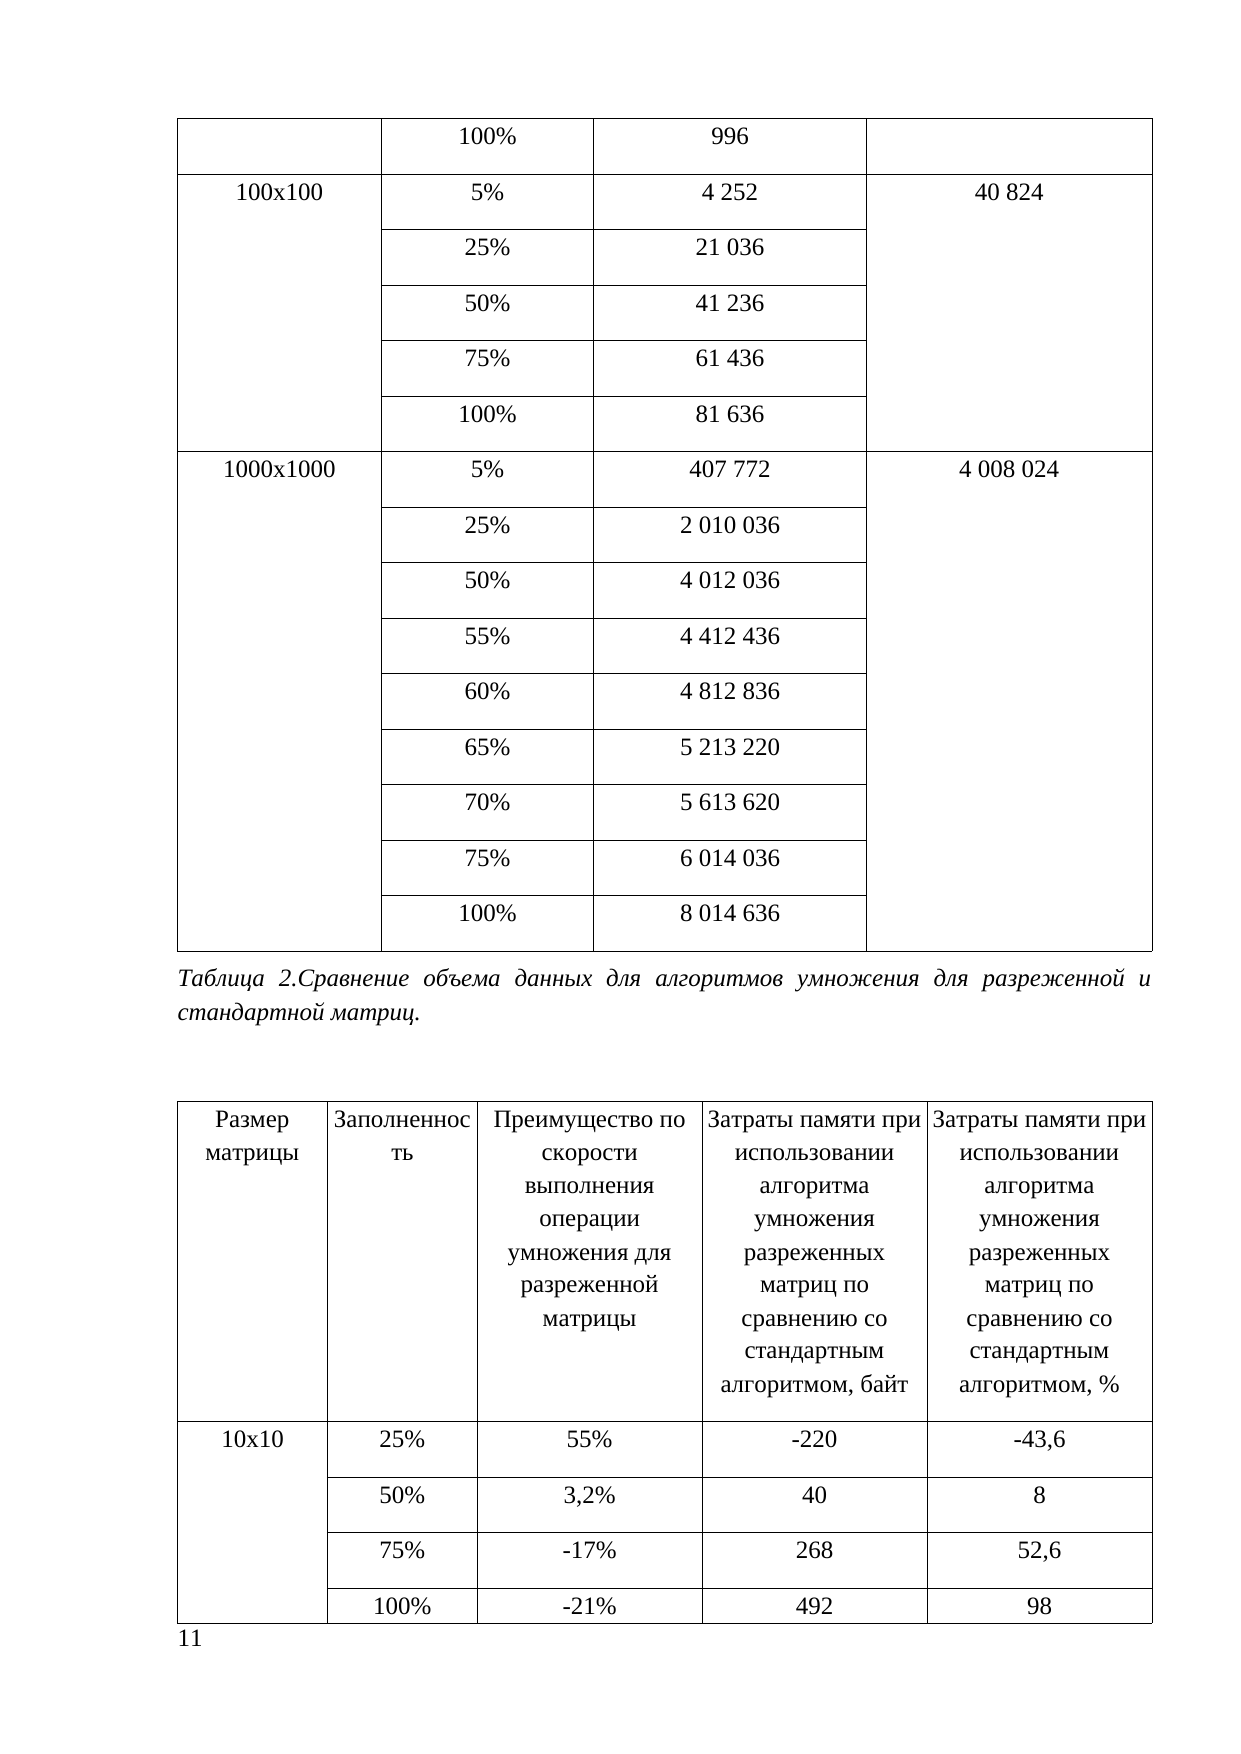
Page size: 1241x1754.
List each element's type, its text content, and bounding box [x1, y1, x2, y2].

table_cell 10х10 [178, 1422, 327, 1622]
table_cell 40 824 [867, 175, 1152, 451]
table_cell 5 213 220 [594, 730, 866, 784]
table_cell 407 772 [594, 452, 866, 507]
table_cell 4 012 036 [594, 563, 866, 618]
table_header Размер матрицы [178, 1102, 327, 1421]
table_cell 21 036 [594, 230, 866, 285]
text Таблица 2.Сравнение объема данных для алгоритмов умножения для разреженной и стандартной матриц. [177, 963, 1152, 1025]
table_cell -17% [478, 1533, 702, 1588]
table_cell 5% [382, 452, 593, 507]
table_cell 40 [703, 1478, 927, 1532]
table_cell 100% [382, 119, 593, 174]
table_cell 98 [928, 1589, 1152, 1622]
table_cell 996 [594, 119, 866, 174]
table_cell 60% [382, 674, 593, 729]
table_cell 81 636 [594, 397, 866, 451]
table_cell 70% [382, 785, 593, 840]
table_cell 100% [382, 896, 593, 951]
table_cell 2 010 036 [594, 508, 866, 562]
table_cell 50% [328, 1478, 477, 1532]
table_cell 4 008 024 [867, 452, 1152, 951]
table_cell 25% [328, 1422, 477, 1477]
table_cell 55% [478, 1422, 702, 1477]
table_cell 55% [382, 619, 593, 673]
table_cell -220 [703, 1422, 927, 1477]
table_header Заполненность [328, 1102, 477, 1421]
table_cell 8 014 636 [594, 896, 866, 951]
table_cell 25% [382, 508, 593, 562]
table_cell 6 014 036 [594, 841, 866, 895]
table_cell 100х100 [178, 175, 381, 451]
table_cell 1000х1000 [178, 452, 381, 951]
table_cell 52,6 [928, 1533, 1152, 1588]
table_cell 75% [382, 341, 593, 396]
table_header Преимущество по скорости выполнения операции умножения для разреженной матрицы [478, 1102, 702, 1421]
table_cell 8 [928, 1478, 1152, 1532]
table_cell 65% [382, 730, 593, 784]
table_cell 61 436 [594, 341, 866, 396]
table_cell 75% [382, 841, 593, 895]
table_cell 41 236 [594, 286, 866, 340]
table_cell 492 [703, 1589, 927, 1622]
table_cell 5% [382, 175, 593, 229]
table_cell -21% [478, 1589, 702, 1622]
table_cell 268 [703, 1533, 927, 1588]
table_cell 100% [382, 397, 593, 451]
table_cell 4 252 [594, 175, 866, 229]
table_cell 100% [328, 1589, 477, 1622]
table_cell 4 412 436 [594, 619, 866, 673]
table_cell 5 613 620 [594, 785, 866, 840]
table_cell 4 812 836 [594, 674, 866, 729]
table_header Затраты памяти при использовании алгоритма умножения разреженных матриц по сравнению со стандартным алгоритмом, % [928, 1102, 1152, 1421]
table_cell 25% [382, 230, 593, 285]
table_cell 50% [382, 286, 593, 340]
table_cell -43,6 [928, 1422, 1152, 1477]
table_cell 75% [328, 1533, 477, 1588]
table_header Затраты памяти при использовании алгоритма умножения разреженных матриц по сравнению со стандартным алгоритмом, байт [703, 1102, 927, 1421]
table_cell 50% [382, 563, 593, 618]
table_cell 3,2% [478, 1478, 702, 1532]
